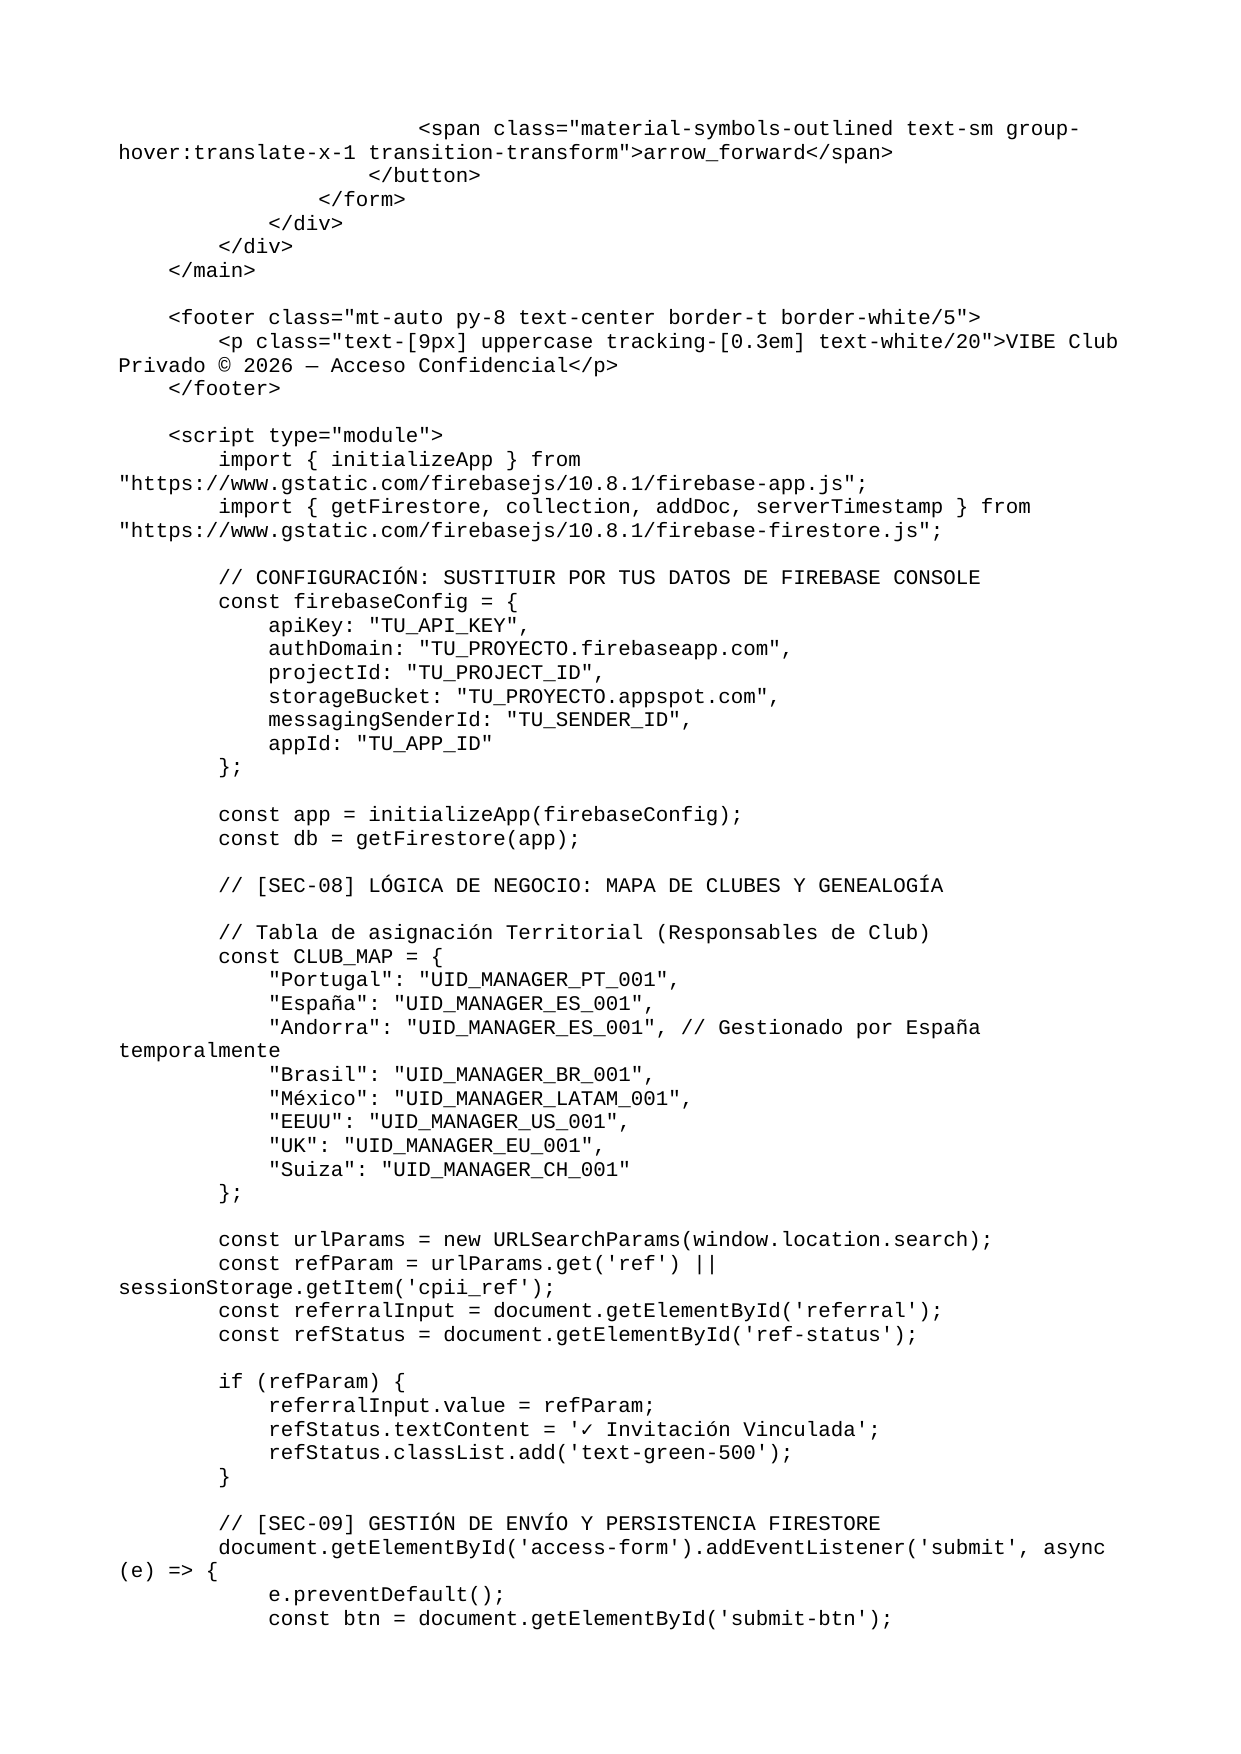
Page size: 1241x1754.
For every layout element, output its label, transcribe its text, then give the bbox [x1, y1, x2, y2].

table_cell <span class="material-symbols-outlined text-sm group-hover:translate-x-1 transition-transform">arrow_forward</span> </button> </form> </div> </div> </main> <footer class="mt-auto py-8 text-center border-t border-white/5"> <p class="text-[9px] uppercase tracking-[0.3em] text-white/20">VIBE Club Privado © 2026 — Acceso Confidencial</p> </footer> <script type="module"> import { initializeApp } from "https://www.gstatic.com/firebasejs/10.8.1/firebase-app.js"; import { getFirestore, collection, addDoc, serverTimestamp } from "https://www.gstatic.com/firebasejs/10.8.1/firebase-firestore.js"; // CONFIGURACIÓN: SUSTITUIR POR TUS DATOS DE FIREBASE CONSOLE const firebaseConfig = { apiKey: "TU_API_KEY", authDomain: "TU_PROYECTO.firebaseapp.com", projectId: "TU_PROJECT_ID", storageBucket: "TU_PROYECTO.appspot.com", messagingSenderId: "TU_SENDER_ID", appId: "TU_APP_ID" }; const app = initializeApp(firebaseConfig); const db = getFirestore(app); // [SEC-08] LÓGICA DE NEGOCIO: MAPA DE CLUBES Y GENEALOGÍA // Tabla de asignación Territorial (Responsables de Club) const CLUB_MAP = { "Portugal": "UID_MANAGER_PT_001", "España": "UID_MANAGER_ES_001", "Andorra": "UID_MANAGER_ES_001", // Gestionado por España temporalmente "Brasil": "UID_MANAGER_BR_001", "México": "UID_MANAGER_LATAM_001", "EEUU": "UID_MANAGER_US_001", "UK": "UID_MANAGER_EU_001", "Suiza": "UID_MANAGER_CH_001" }; const urlParams = new URLSearchParams(window.location.search); const refParam = urlParams.get('ref') || sessionStorage.getItem('cpii_ref'); const referralInput = document.getElementById('referral'); const refStatus = document.getElementById('ref-status'); if (refParam) { referralInput.value = refParam; refStatus.textContent = '✓ Invitación Vinculada'; refStatus.classList.add('text-green-500'); } // [SEC-09] GESTIÓN DE ENVÍO Y PERSISTENCIA FIRESTORE document.getElementById('access-form').addEventListener('submit', async (e) => { e.preventDefault(); const btn = document.getElementById('submit-btn'); [118, 118, 1122, 1631]
